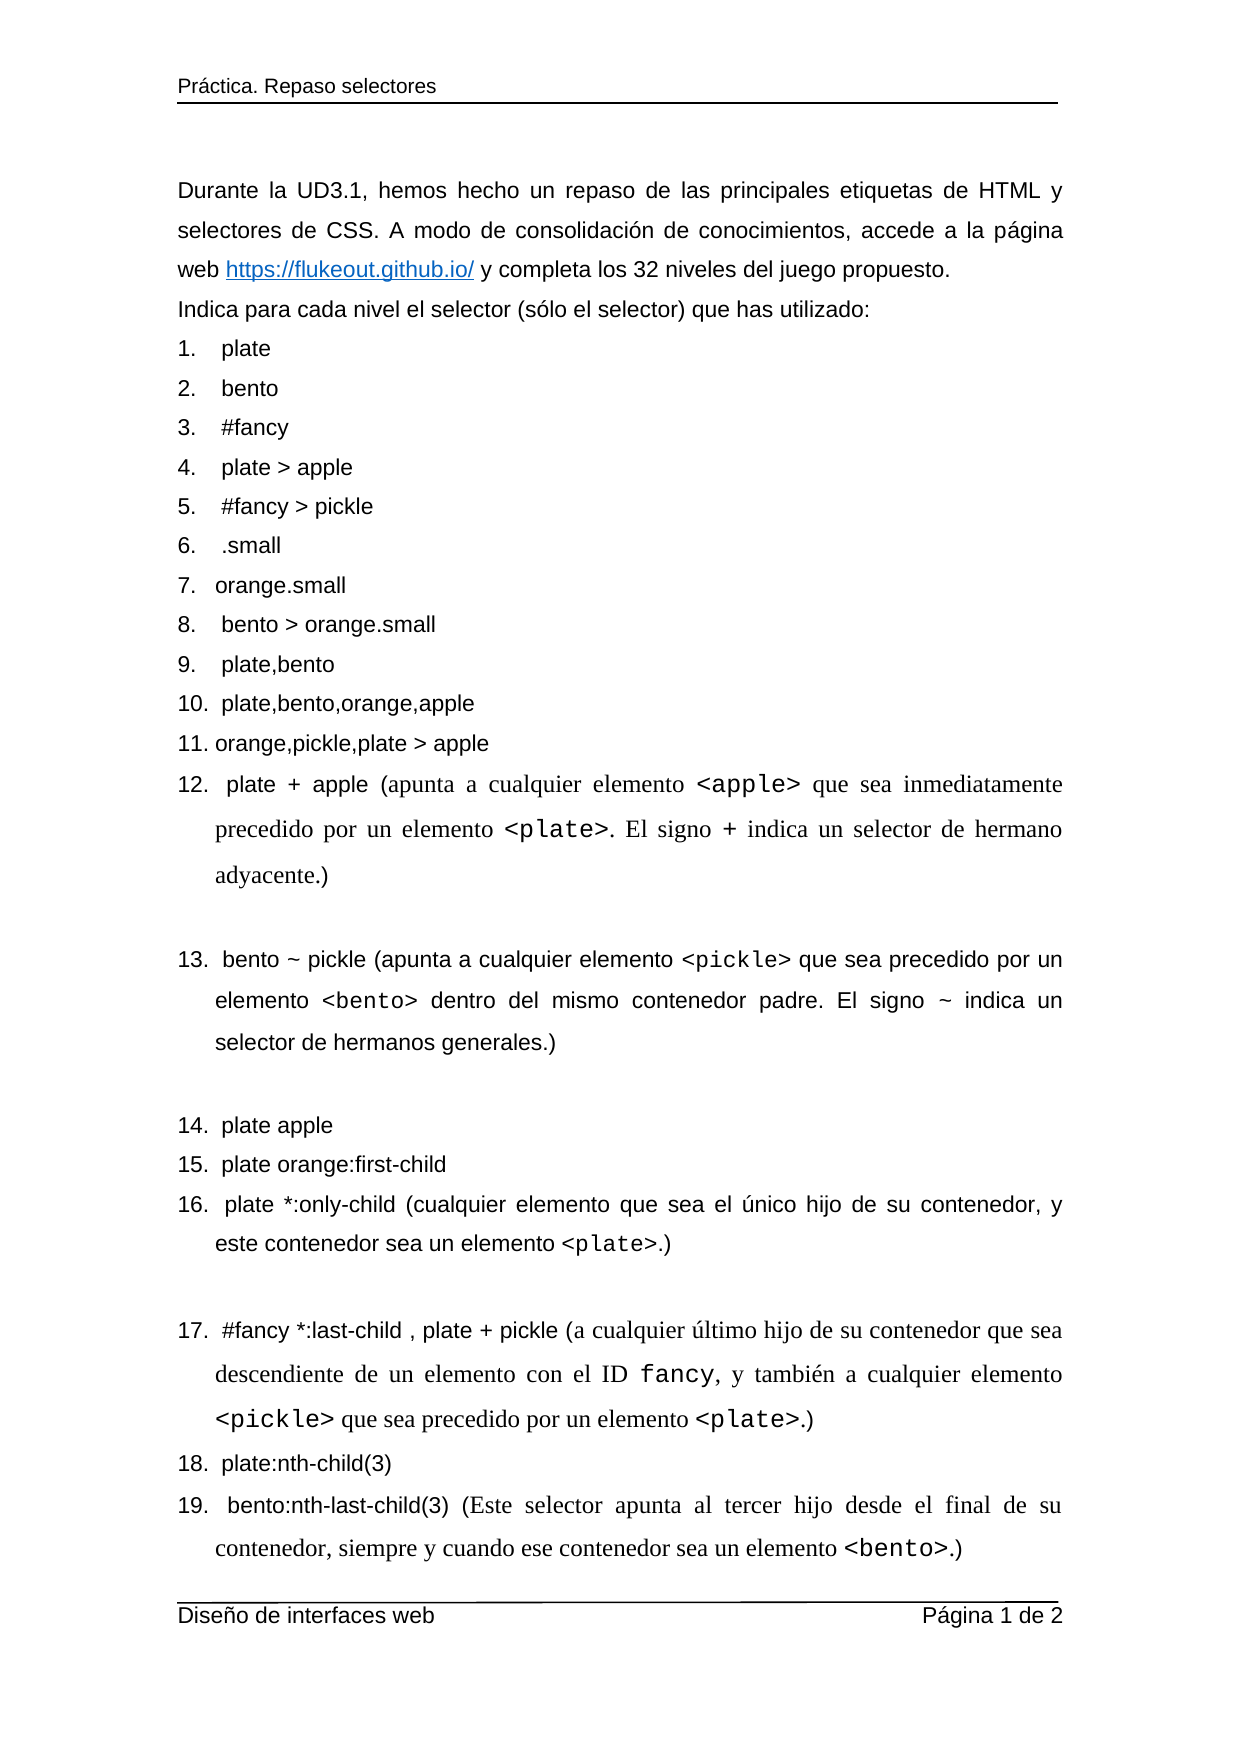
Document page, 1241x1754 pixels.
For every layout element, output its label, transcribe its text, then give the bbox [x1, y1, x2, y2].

list plate orange:first-child [177, 1151, 1063, 1177]
list #fancy *:last-child , plate + pickle (a cualquier último hijo de su contenedor que sea descendiente de un elemento con el ID fancy, y también a cualquier elemento <pickle> que sea precedido por un elemento <plate>.) [177, 1316, 1063, 1435]
text Indica para cada nivel el selector (sólo el selector) que has utilizado: [177, 296, 1063, 322]
list bento ~ pickle (apunta a cualquier elemento <pickle> que sea precedido por un elemento <bento> dentro del mismo contenedor padre. El signo ~ indica un selector de hermanos generales.) [177, 946, 1063, 1055]
list orange,pickle,plate > apple [177, 730, 1063, 756]
list plate *:only-child (cualquier elemento que sea el único hijo de su contenedor, y este contenedor sea un elemento <plate>.) [177, 1191, 1063, 1258]
text Durante la UD3.1, hemos hecho un repaso de las principales etiquetas de HTML y selectores de CSS. A modo de consolidación de conocimientos, accede a la página web https://flukeout.github.io/ y completa los 32 niveles del juego propuesto. [177, 177, 1063, 282]
list plate [177, 335, 1063, 361]
list plate,bento [177, 651, 1063, 677]
list bento:nth-last-child(3) (Este selector apunta al tercer hijo desde el final de su contenedor, siempre y cuando ese contenedor sea un elemento <bento>.) [177, 1490, 1063, 1564]
list bento [177, 374, 1063, 401]
list plate > apple [177, 453, 1063, 480]
list plate apple [177, 1112, 1063, 1138]
list plate,bento,orange,apple [177, 690, 1063, 717]
list bento > orange.small [177, 611, 1063, 638]
list #fancy [177, 414, 1063, 440]
list orange.small [177, 572, 1063, 598]
list plate + apple (apunta a cualquier elemento <apple> que sea inmediatamente precedido por un elemento <plate>. El signo + indica un selector de hermano adyacente.) [177, 769, 1063, 888]
list #fancy > pickle [177, 493, 1063, 519]
list plate:nth-child(3) [177, 1450, 1063, 1477]
list .small [177, 532, 1063, 559]
